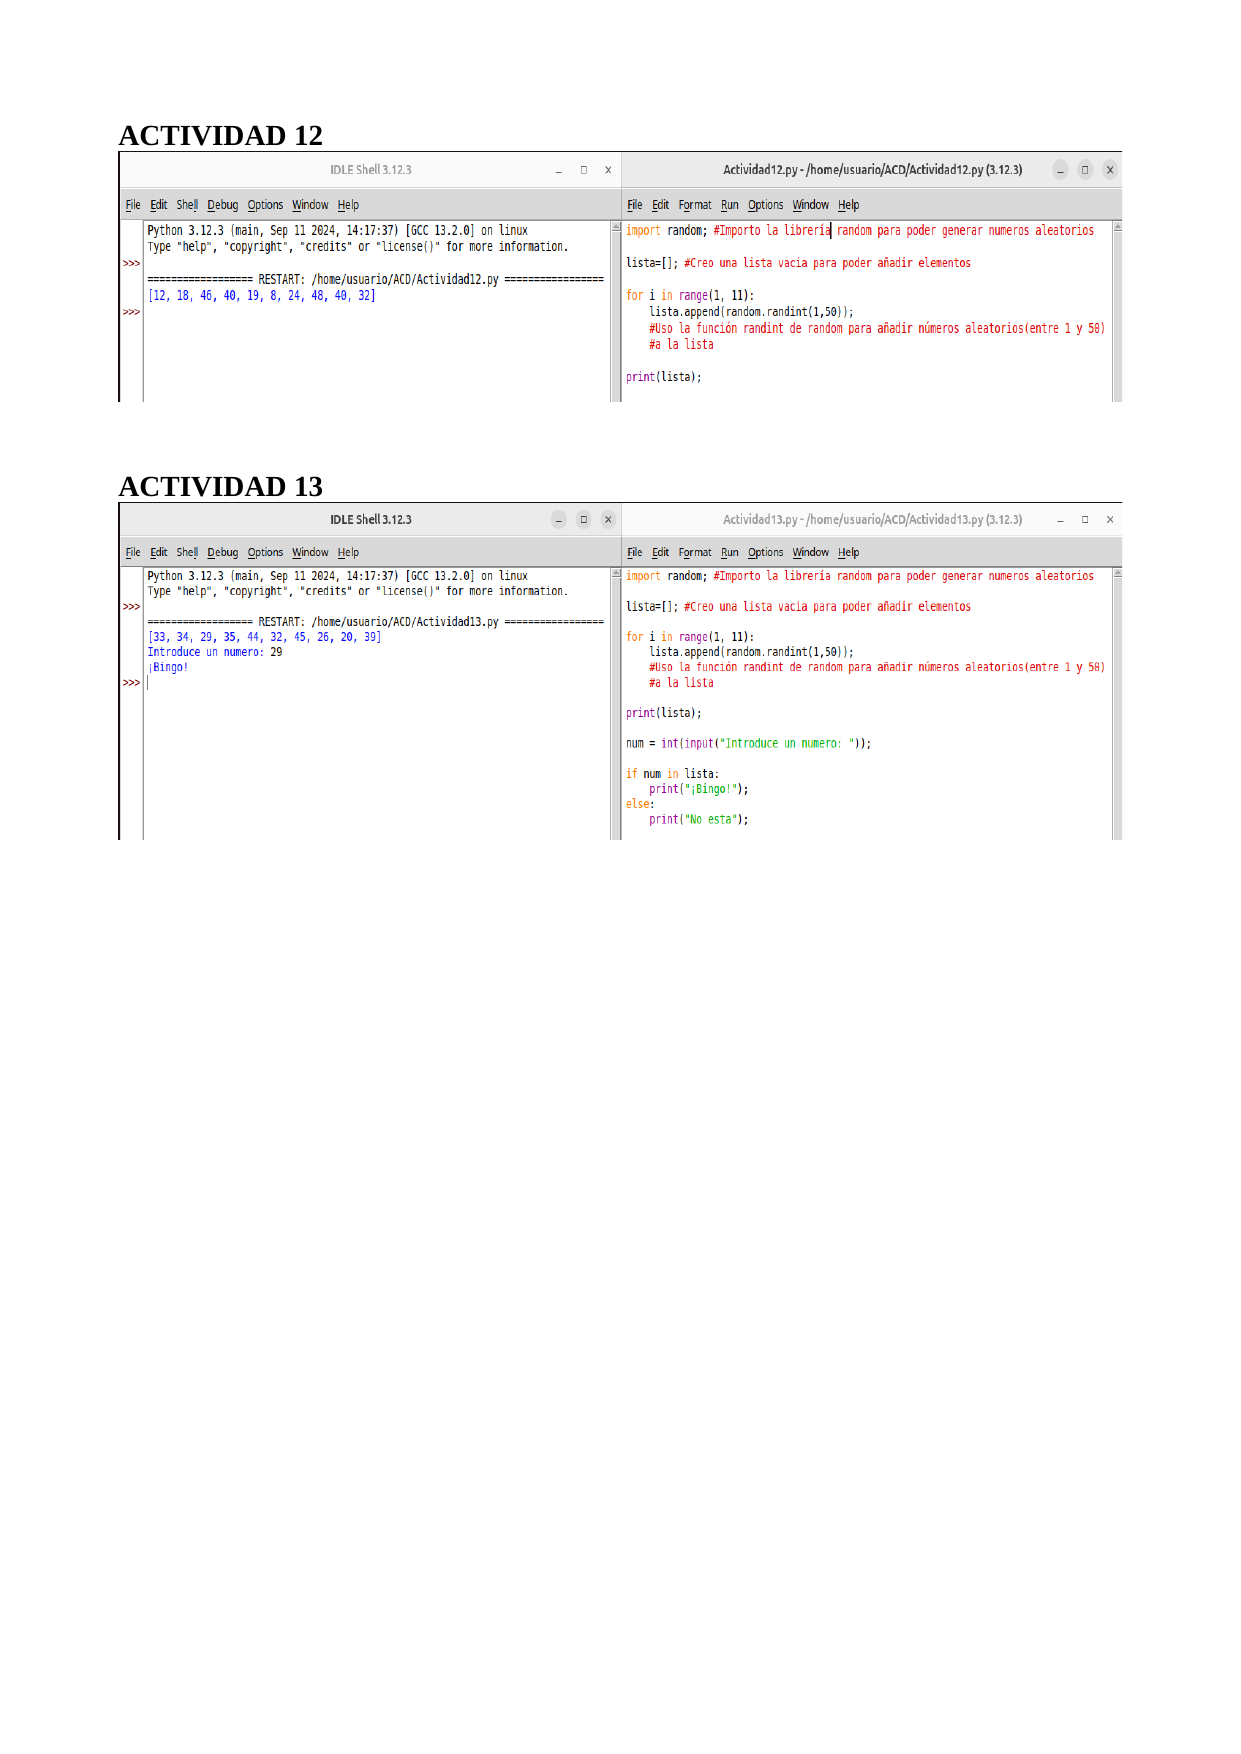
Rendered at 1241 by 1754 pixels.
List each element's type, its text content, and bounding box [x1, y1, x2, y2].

text ACTIVIDAD 12 [118, 118, 1122, 151]
text ACTIVIDAD 13 [118, 469, 1122, 502]
picture [118, 502, 1123, 840]
picture [118, 151, 1123, 402]
